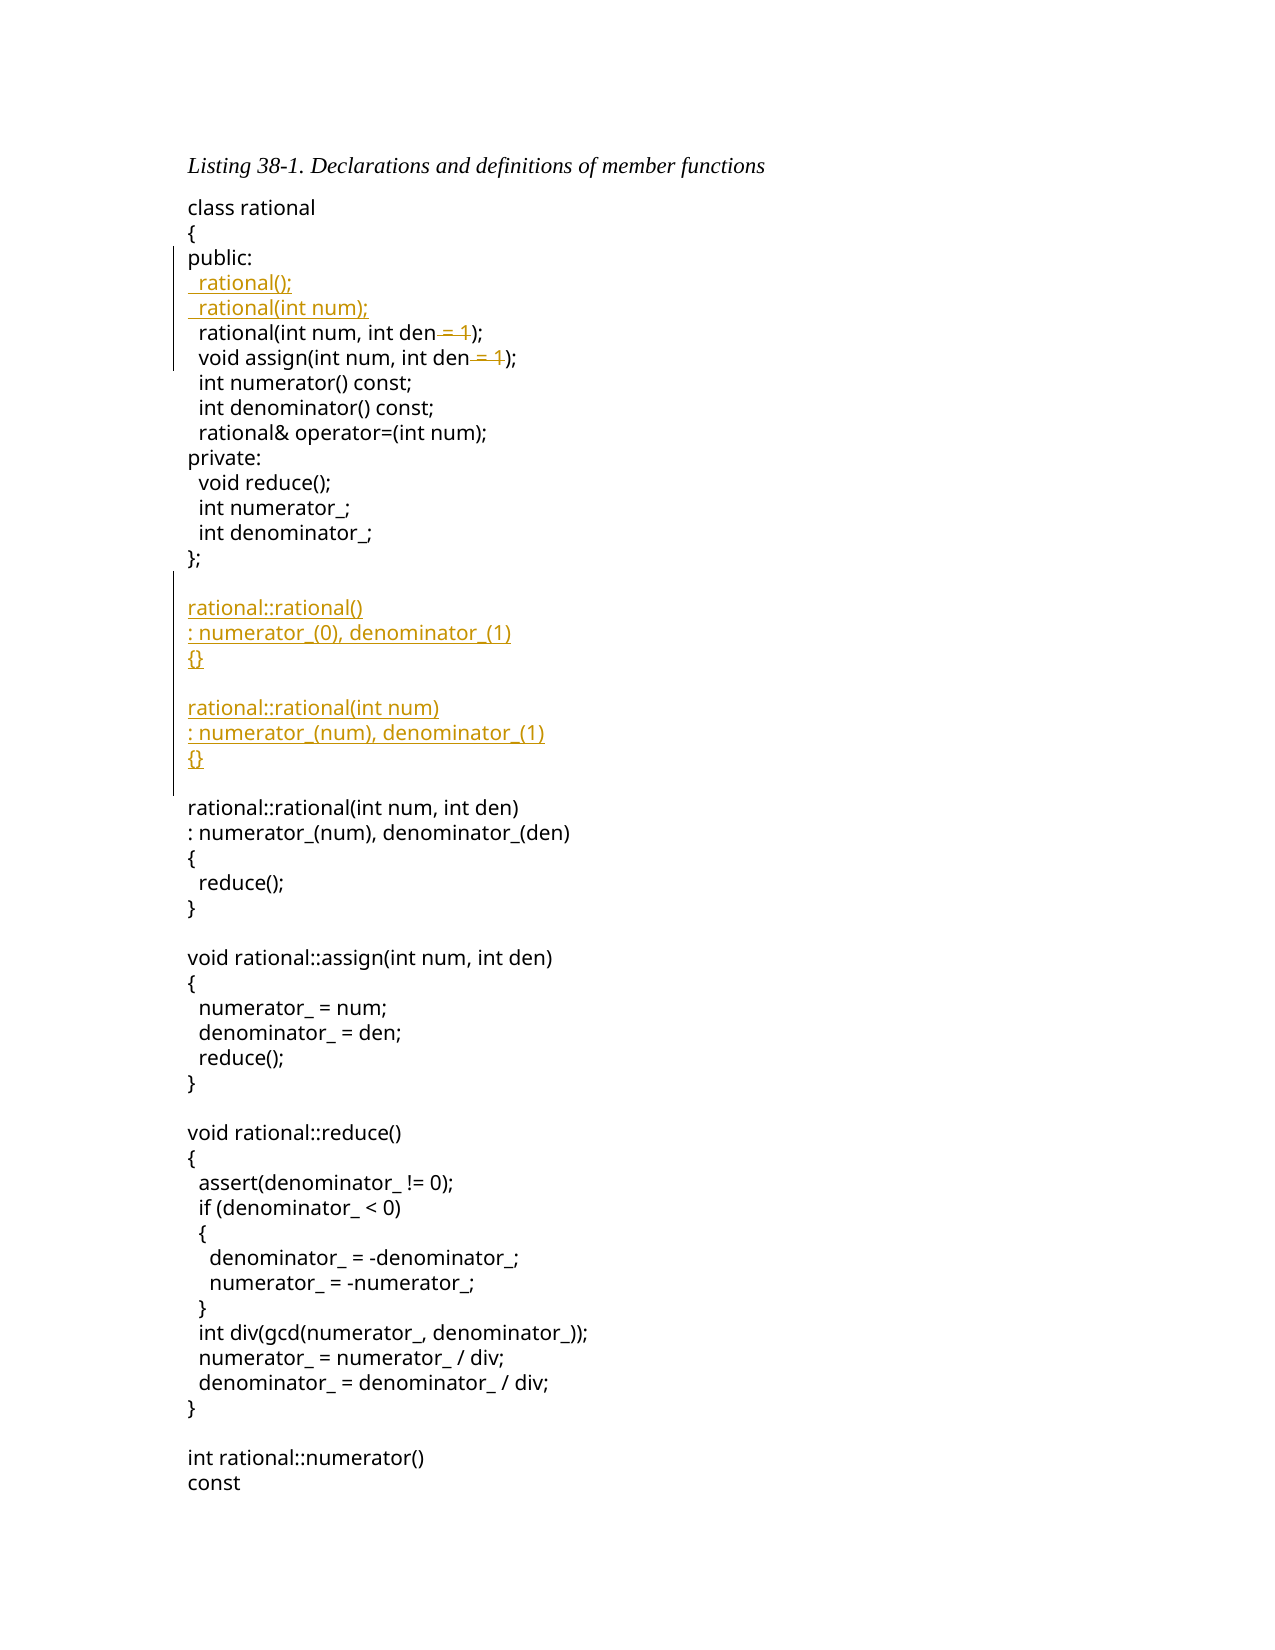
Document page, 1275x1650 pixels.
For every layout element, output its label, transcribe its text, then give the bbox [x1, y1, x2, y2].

text class rational [187, 196, 1072, 221]
text reduce(); [187, 1046, 1072, 1071]
text denominator_ = denominator_ / div; [187, 1371, 1072, 1396]
text } [187, 1296, 1072, 1321]
text rational::rational(int num, int den) [187, 796, 1072, 821]
text void reduce(); [187, 471, 1072, 496]
text } [187, 1396, 1072, 1421]
text numerator_ = -numerator_; [187, 1271, 1072, 1296]
text numerator_ = num; [187, 996, 1072, 1021]
text public: [187, 246, 1072, 271]
text : numerator_(0), denominator_(1) [187, 621, 1072, 646]
text }; [187, 546, 1072, 571]
text rational& operator=(int num); [187, 421, 1072, 446]
text { [187, 846, 1072, 871]
text Listing 38-1. Declarations and definitions of member functions [187, 150, 1087, 179]
text denominator_ = den; [187, 1021, 1072, 1046]
text {} [187, 646, 1072, 671]
text { [187, 221, 1072, 246]
text int numerator() const; [187, 371, 1072, 396]
text denominator_ = -denominator_; [187, 1246, 1072, 1271]
text : numerator_(num), denominator_(den) [187, 821, 1072, 846]
text } [187, 896, 1072, 921]
text { [187, 1146, 1072, 1171]
text void rational::assign(int num, int den) [187, 946, 1072, 971]
text numerator_ = numerator_ / div; [187, 1346, 1072, 1371]
text { [187, 1221, 1072, 1246]
text const [187, 1471, 1072, 1496]
text int numerator_; [187, 496, 1072, 521]
text if (denominator_ < 0) [187, 1196, 1072, 1221]
text reduce(); [187, 871, 1072, 896]
text rational(int num); [187, 296, 1072, 321]
text } [187, 1071, 1072, 1096]
text int div(gcd(numerator_, denominator_)); [187, 1321, 1072, 1346]
text rational(int num, int den); void assign(int num, int den); [187, 321, 1072, 371]
text private: [187, 446, 1072, 471]
text { [187, 971, 1072, 996]
text : numerator_(num), denominator_(1) [187, 721, 1072, 746]
text int denominator() const; [187, 396, 1072, 421]
text int denominator_; [187, 521, 1072, 546]
text int rational::numerator() [187, 1446, 1072, 1471]
text rational(); [187, 271, 1072, 296]
text assert(denominator_ != 0); [187, 1171, 1072, 1196]
text {} [187, 746, 1072, 771]
text rational::rational(int num) [187, 696, 1072, 721]
text void rational::reduce() [187, 1121, 1072, 1146]
text rational::rational() [187, 596, 1072, 621]
